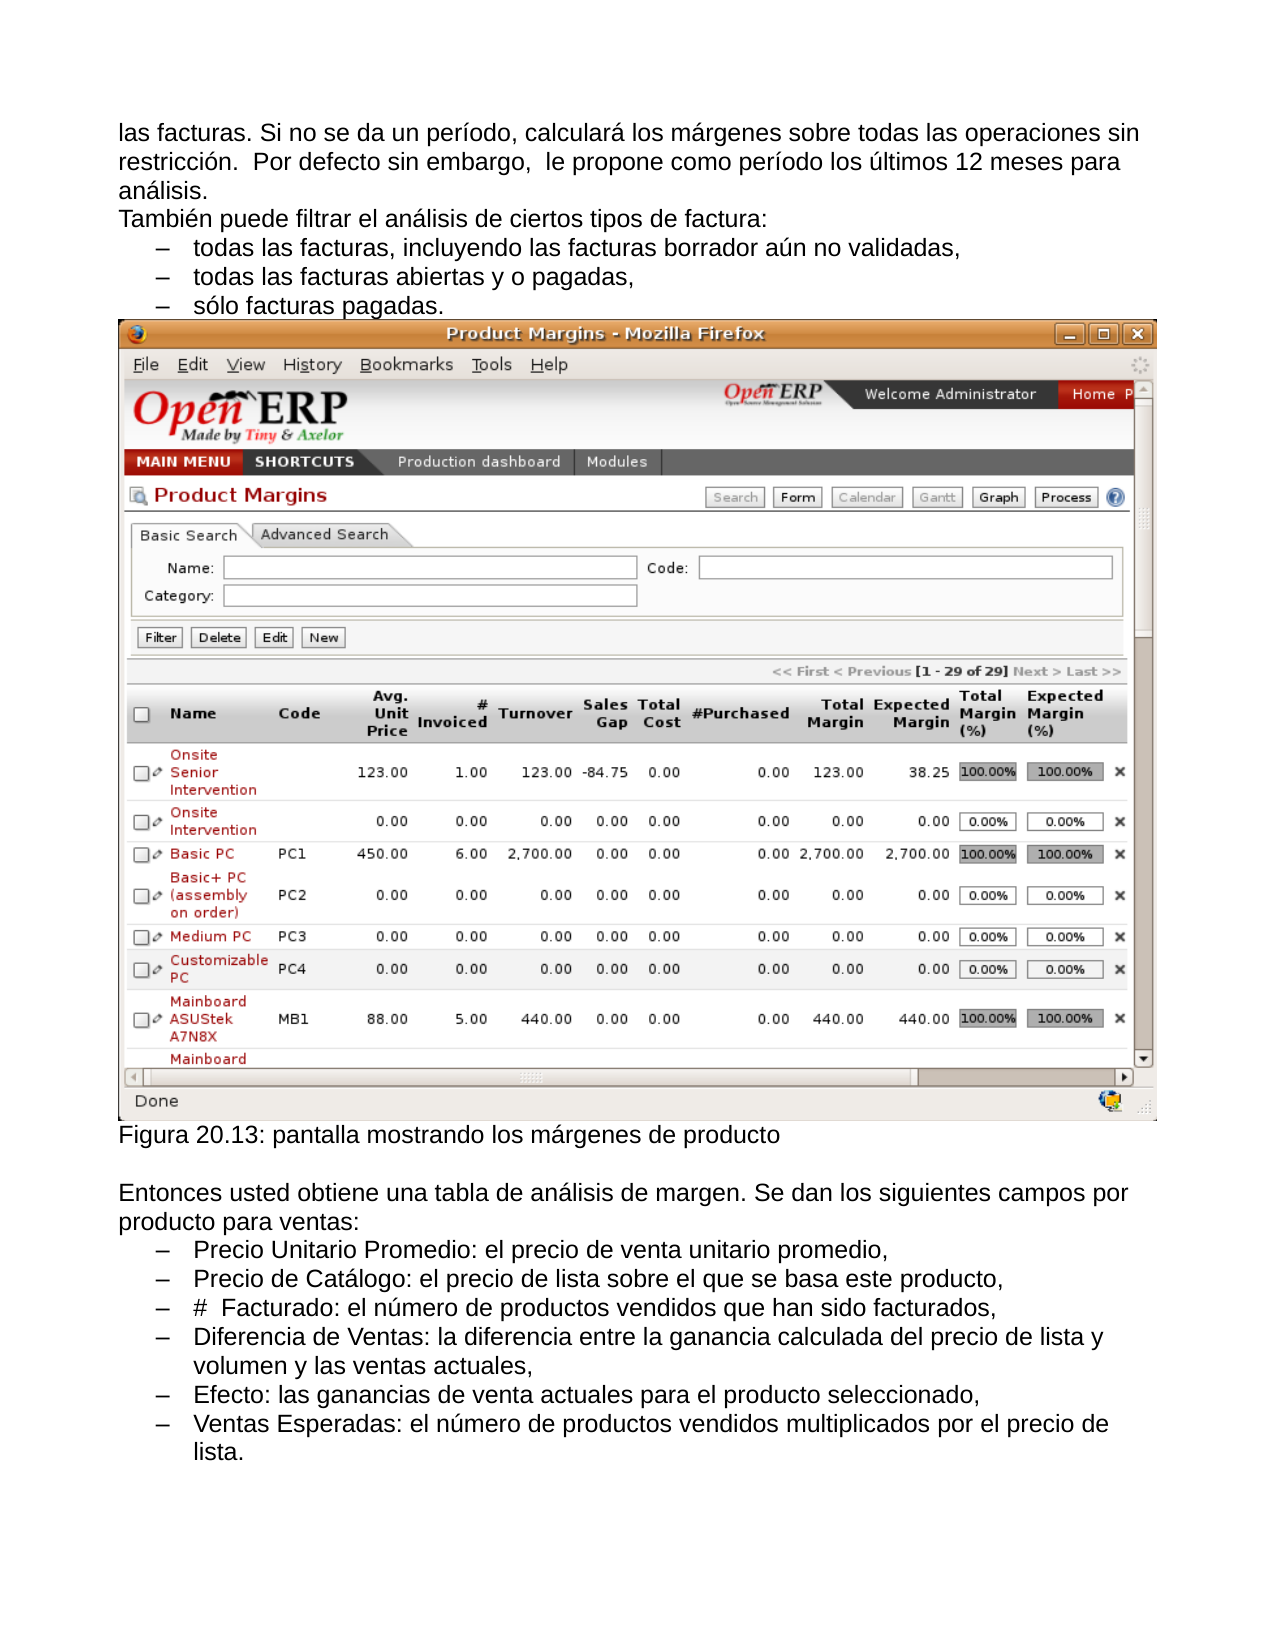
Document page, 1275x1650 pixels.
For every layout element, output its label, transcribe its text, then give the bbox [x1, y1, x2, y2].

list todas las facturas abiertas y o pagadas, [156, 262, 1157, 291]
list # Facturado: el número de productos vendidos que han sido facturados, [156, 1293, 1157, 1322]
list sólo facturas pagadas. [156, 291, 1157, 319]
list Diferencia de Ventas: la diferencia entre la ganancia calculada del precio de lista y volumen y las ventas actuales, [156, 1322, 1157, 1380]
text También puede filtrar el análisis de ciertos tipos de factura: [118, 204, 1157, 233]
list todas las facturas, incluyendo las facturas borrador aún no validadas, [156, 233, 1157, 262]
list Ventas Esperadas: el número de productos vendidos multiplicados por el precio de lista. [156, 1408, 1157, 1466]
text las facturas. Si no se da un período, calculará los márgenes sobre todas las operaciones sin restricción. Por defecto sin embargo, le propone como período los últimos 12 meses para análisis. [118, 118, 1157, 204]
text Entonces usted obtiene una tabla de análisis de margen. Se dan los siguientes campos por producto para ventas: [118, 1178, 1157, 1236]
list Efecto: las ganancias de venta actuales para el producto seleccionado, [156, 1380, 1157, 1408]
text Figura 20.13: pantalla mostrando los márgenes de producto [118, 1121, 1157, 1149]
list Precio de Catálogo: el precio de lista sobre el que se basa este producto, [156, 1264, 1157, 1293]
list Precio Unitario Promedio: el precio de venta unitario promedio, [156, 1236, 1157, 1264]
